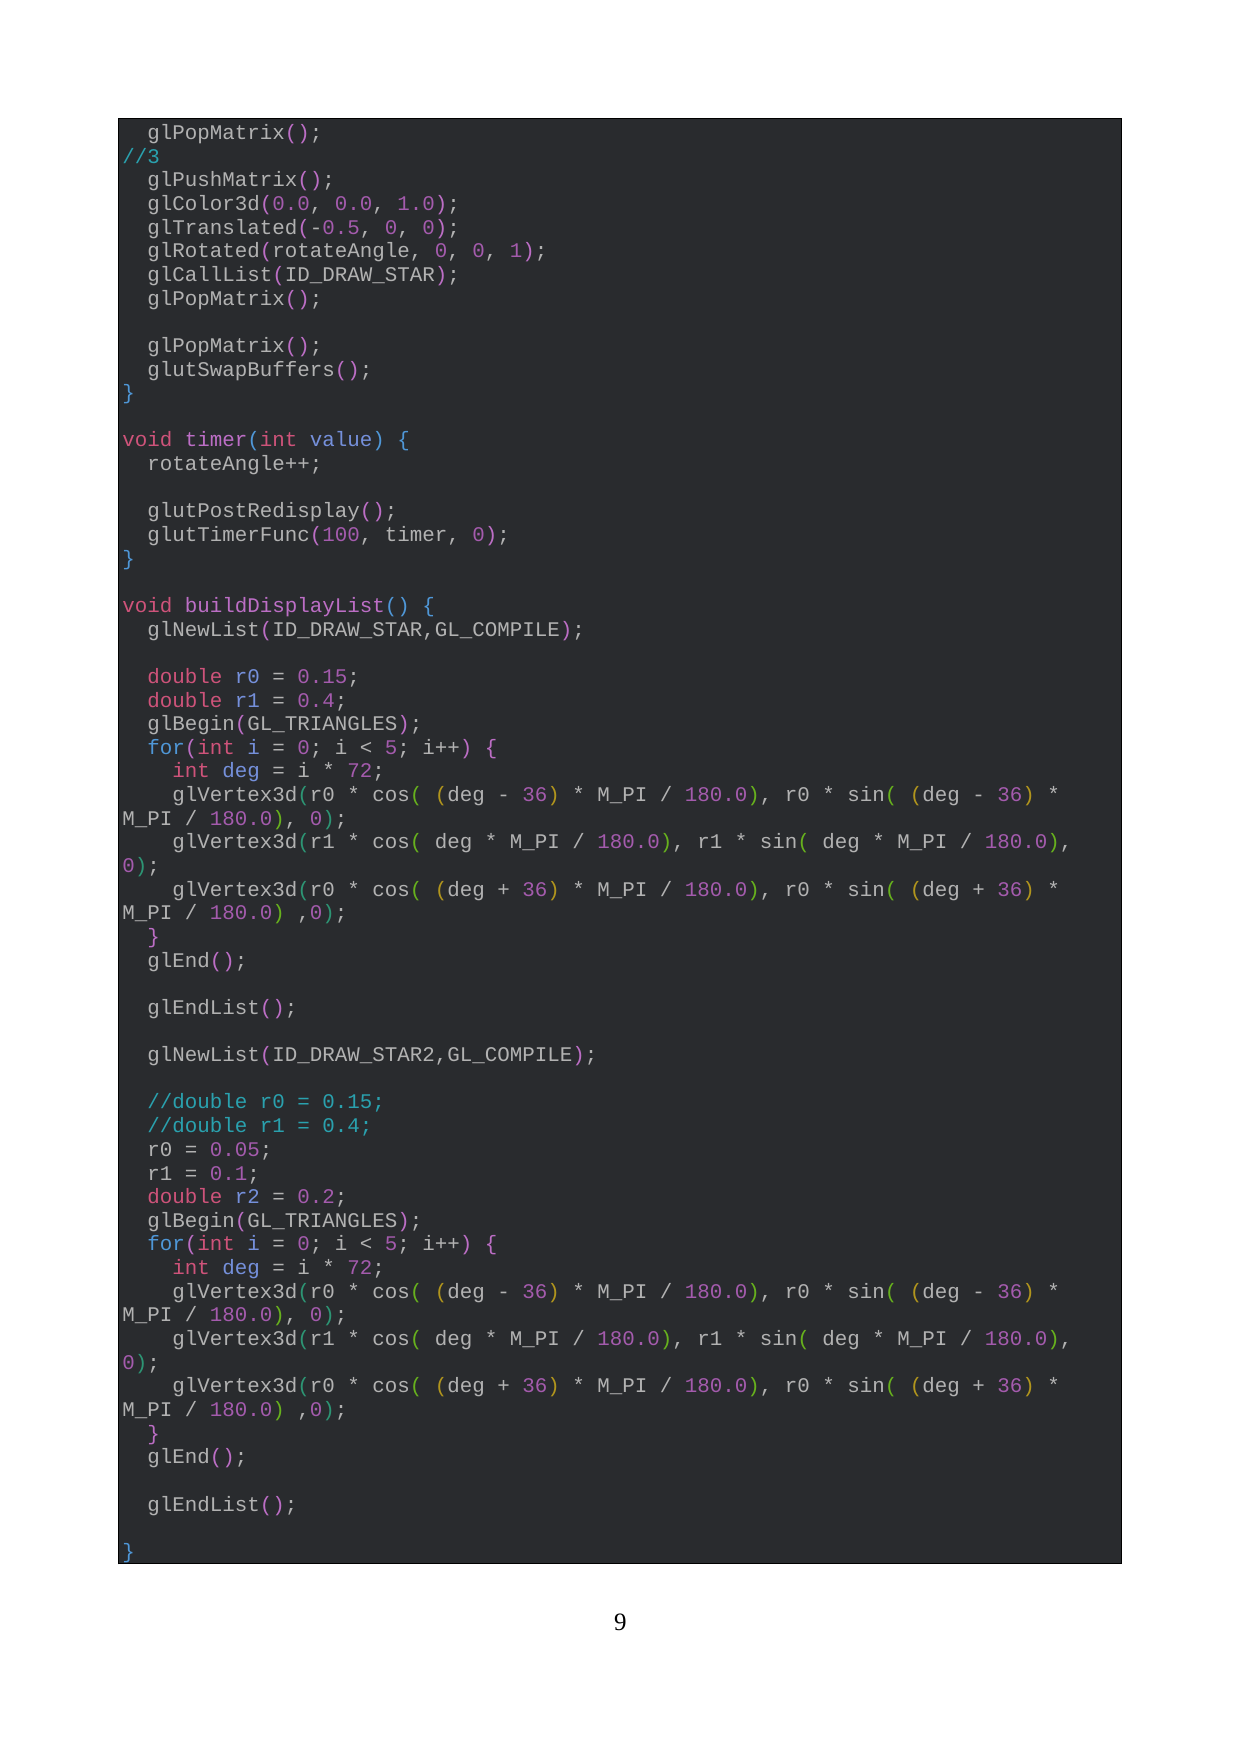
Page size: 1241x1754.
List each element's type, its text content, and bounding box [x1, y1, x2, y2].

text } [119, 1537, 1121, 1563]
text glBegin(GL_TRIANGLES); [119, 1206, 1121, 1229]
text rotateAngle++; [119, 449, 1121, 473]
text void timer(int value) { [119, 426, 1121, 449]
text double r0 = 0.15; [119, 662, 1121, 686]
text glColor3d(0.0, 0.0, 1.0); [119, 189, 1121, 213]
text } [119, 544, 1121, 567]
text glVertex3d(r0 * cos( (deg - 36) * M_PI / 180.0), r0 * sin( (deg - 36) * M_PI / 180.0), 0); [119, 1277, 1121, 1324]
text glVertex3d(r1 * cos( deg * M_PI / 180.0), r1 * sin( deg * M_PI / 180.0), 0); [119, 1324, 1121, 1371]
text } [119, 922, 1121, 946]
text glVertex3d(r0 * cos( (deg + 36) * M_PI / 180.0), r0 * sin( (deg + 36) * M_PI / 180.0) ,0); [119, 875, 1121, 922]
text double r2 = 0.2; [119, 1182, 1121, 1206]
text glEnd(); [119, 946, 1121, 969]
text //double r1 = 0.4; [119, 1111, 1121, 1135]
text //3 [119, 142, 1121, 165]
text glEndList(); [119, 1489, 1121, 1513]
text glVertex3d(r0 * cos( (deg + 36) * M_PI / 180.0), r0 * sin( (deg + 36) * M_PI / 180.0) ,0); [119, 1371, 1121, 1419]
text glPopMatrix(); [119, 284, 1121, 307]
text glTranslated(-0.5, 0, 0); [119, 213, 1121, 236]
text void buildDisplayList() { [119, 591, 1121, 615]
text r1 = 0.1; [119, 1158, 1121, 1182]
text double r1 = 0.4; [119, 686, 1121, 709]
text } [119, 1419, 1121, 1442]
text glPopMatrix(); [119, 119, 1121, 142]
text int deg = i * 72; [119, 1253, 1121, 1277]
text glutPostRedisplay(); [119, 496, 1121, 520]
text glVertex3d(r0 * cos( (deg - 36) * M_PI / 180.0), r0 * sin( (deg - 36) * M_PI / 180.0), 0); [119, 780, 1121, 827]
text } [119, 378, 1121, 402]
text glPushMatrix(); [119, 165, 1121, 189]
text for(int i = 0; i < 5; i++) { [119, 1229, 1121, 1253]
text glBegin(GL_TRIANGLES); [119, 709, 1121, 733]
text for(int i = 0; i < 5; i++) { [119, 733, 1121, 757]
text glEnd(); [119, 1442, 1121, 1466]
text int deg = i * 72; [119, 757, 1121, 780]
text //double r0 = 0.15; [119, 1088, 1121, 1111]
text glNewList(ID_DRAW_STAR,GL_COMPILE); [119, 615, 1121, 638]
text glutTimerFunc(100, timer, 0); [119, 520, 1121, 544]
text glVertex3d(r1 * cos( deg * M_PI / 180.0), r1 * sin( deg * M_PI / 180.0), 0); [119, 827, 1121, 875]
text r0 = 0.05; [119, 1135, 1121, 1158]
text glRotated(rotateAngle, 0, 0, 1); [119, 236, 1121, 260]
text glNewList(ID_DRAW_STAR2,GL_COMPILE); [119, 1040, 1121, 1064]
text glPopMatrix(); [119, 331, 1121, 354]
text glCallList(ID_DRAW_STAR); [119, 260, 1121, 284]
text glutSwapBuffers(); [119, 354, 1121, 378]
text glEndList(); [119, 993, 1121, 1017]
